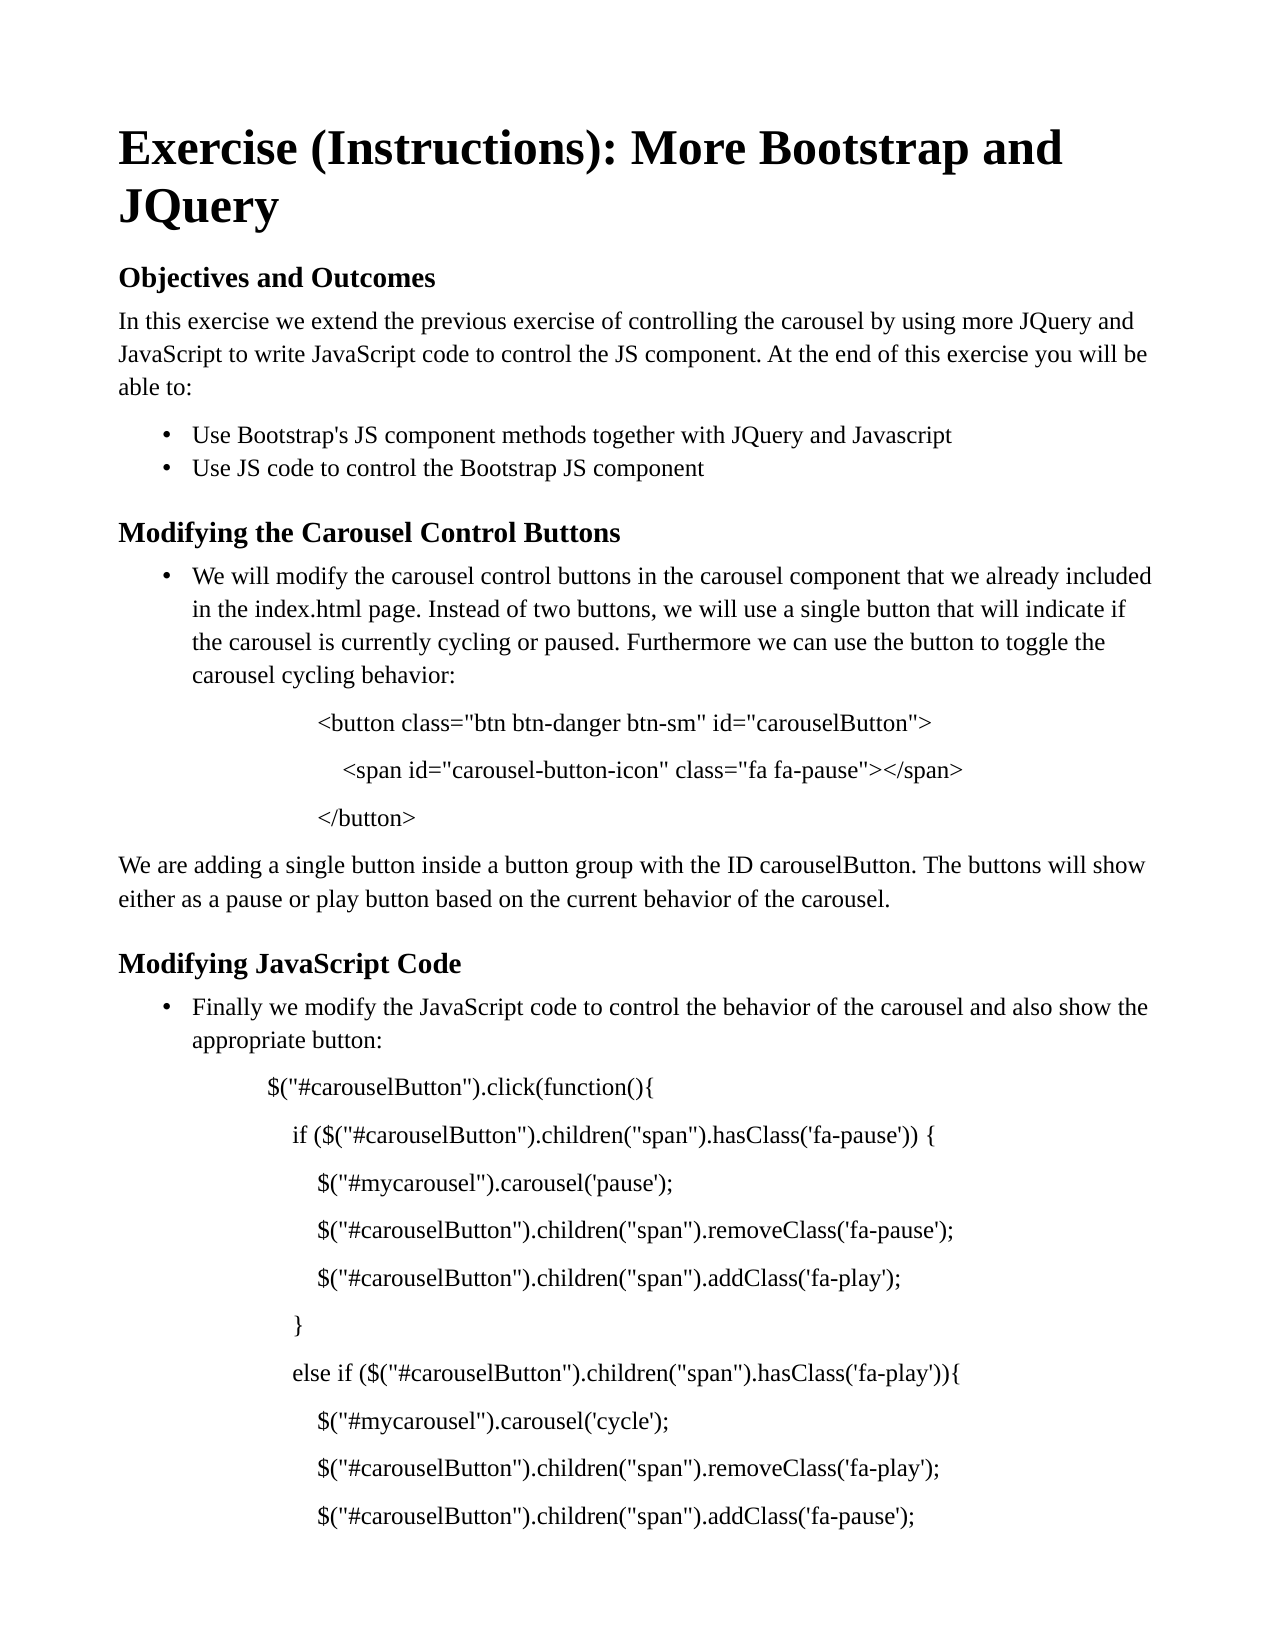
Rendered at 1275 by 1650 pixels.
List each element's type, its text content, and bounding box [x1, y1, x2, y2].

text else if ($("#carouselButton").children("span").hasClass('fa-play')){ [192, 1358, 1157, 1387]
text $("#carouselButton").children("span").removeClass('fa-pause'); [192, 1215, 1157, 1244]
text <span id="carousel-button-icon" class="fa fa-pause"></span> [192, 755, 1157, 784]
text $("#carouselButton").children("span").removeClass('fa-play'); [192, 1453, 1157, 1482]
list Use Bootstrap's JS component methods together with JQuery and Javascript [162, 420, 1157, 449]
text $("#mycarousel").carousel('cycle'); [192, 1406, 1157, 1434]
text $("#carouselButton").children("span").addClass('fa-play'); [192, 1263, 1157, 1292]
text </button> [192, 803, 1157, 832]
subtitle Modifying JavaScript Code [118, 946, 1157, 979]
subtitle Modifying the Carousel Control Buttons [118, 515, 1157, 549]
text $("#carouselButton").click(function(){ [192, 1072, 1157, 1101]
subtitle Objectives and Outcomes [118, 260, 1157, 294]
text } [192, 1311, 1157, 1339]
text <button class="btn btn-danger btn-sm" id="carouselButton"> [192, 708, 1157, 737]
text $("#carouselButton").children("span").addClass('fa-pause'); [192, 1501, 1157, 1530]
text We are adding a single button inside a button group with the ID carouselButton. The buttons will show either as a pause or play button based on the current behavior of the carousel. [118, 851, 1157, 912]
list Use JS code to control the Bootstrap JS component [162, 453, 1157, 482]
text $("#mycarousel").carousel('pause'); [192, 1168, 1157, 1196]
text In this exercise we extend the previous exercise of controlling the carousel by using more JQuery and JavaScript to write JavaScript code to control the JS component. At the end of this exercise you will be able to: [118, 306, 1157, 401]
list We will modify the carousel control buttons in the carousel component that we already included in the index.html page. Instead of two buttons, we will use a single button that will indicate if the carousel is currently cycling or paused. Furthermore we can use the button to toggle the carousel cycling behavior: [162, 561, 1157, 689]
subtitle Exercise (Instructions): More Bootstrap and JQuery [118, 118, 1157, 233]
list Finally we modify the JavaScript code to control the behavior of the carousel and also show the appropriate button: [162, 992, 1157, 1054]
text if ($("#carouselButton").children("span").hasClass('fa-pause')) { [192, 1120, 1157, 1149]
